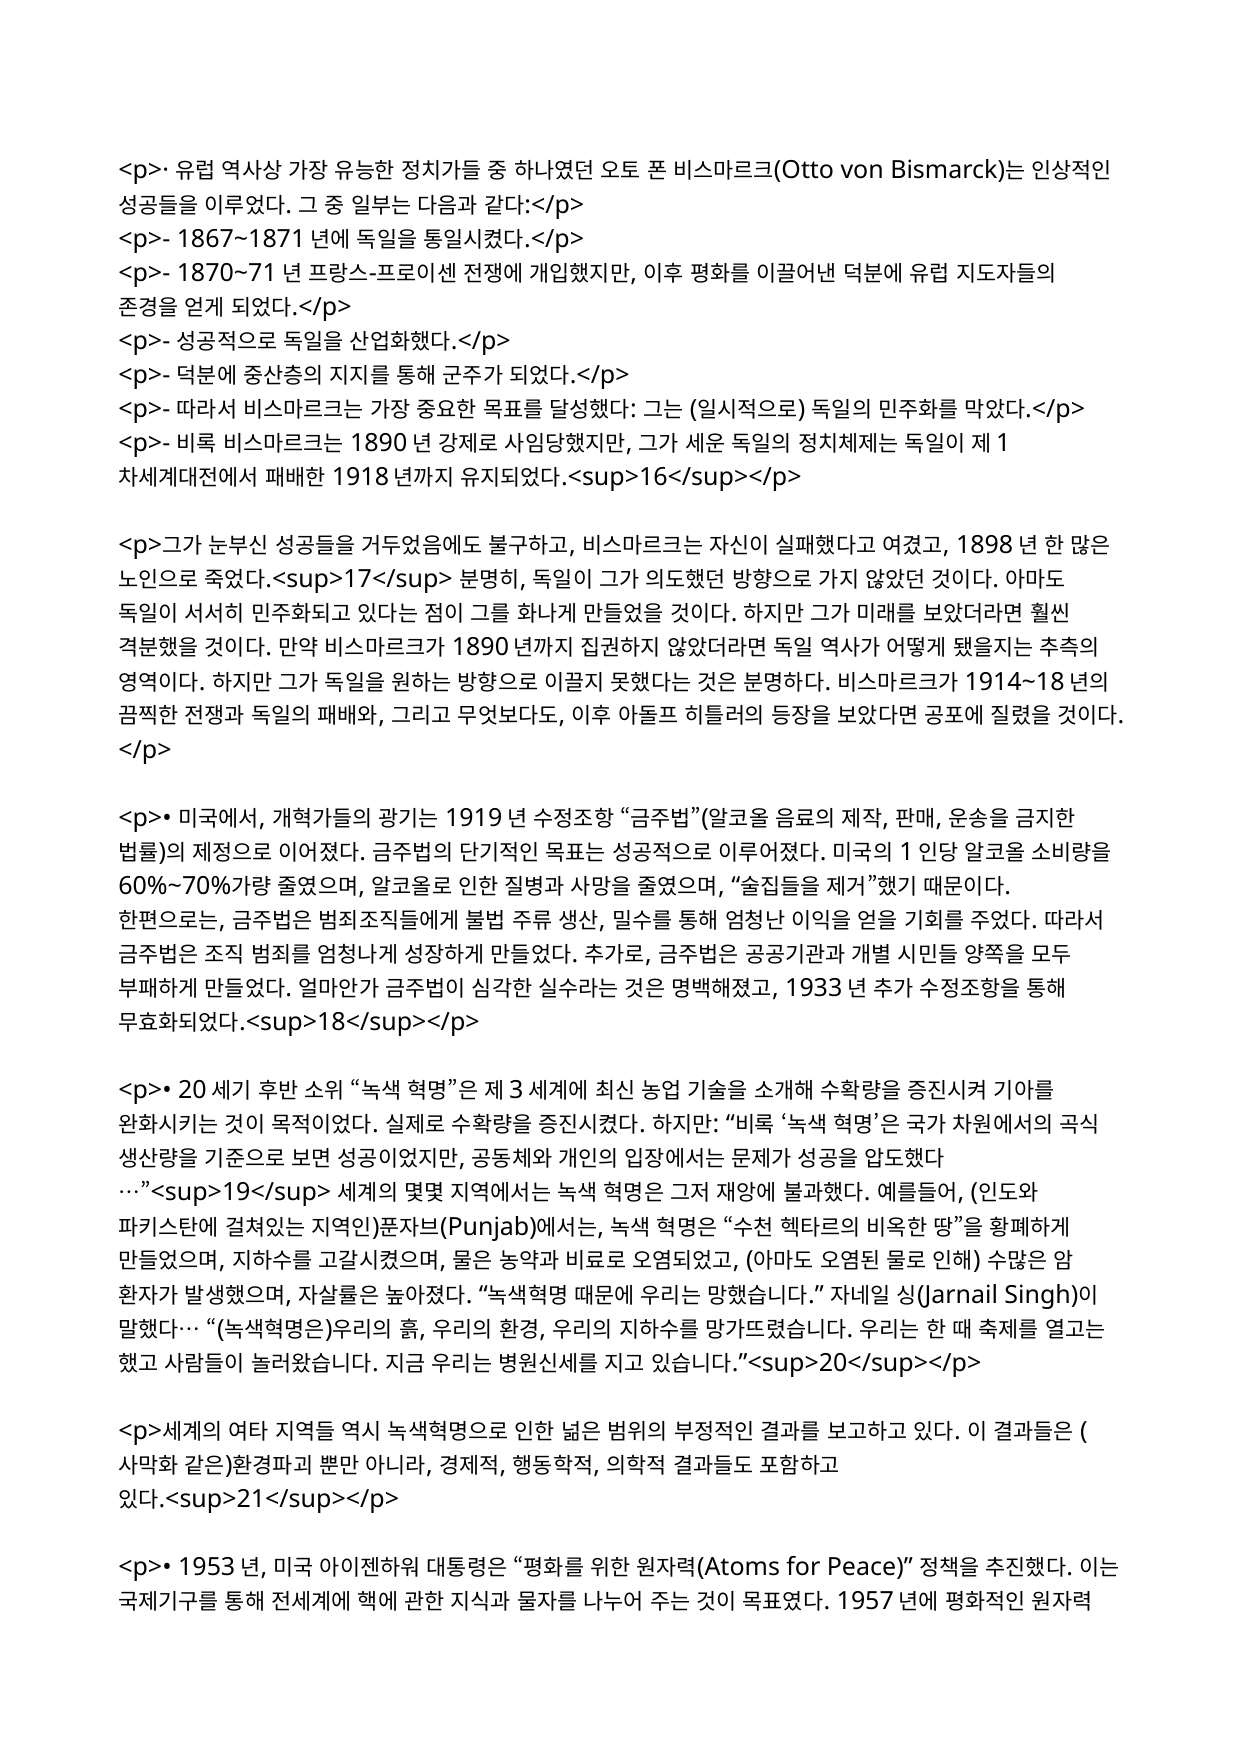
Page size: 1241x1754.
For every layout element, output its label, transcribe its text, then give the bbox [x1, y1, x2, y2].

text <p>- 따라서 비스마르크는 가장 중요한 목표를 달성했다: 그는 (일시적으로) 독일의 민주화를 막았다.</p> [118, 391, 1122, 425]
text <p>세계의 여타 지역들 역시 녹색혁명으로 인한 넒은 범위의 부정적인 결과를 보고하고 있다. 이 결과들은 (사막화 같은)환경파괴 뿐만 아니라, 경제적, 행동학적, 의학적 결과들도 포함하고 있다.<sup>21</sup></p> [118, 1412, 1122, 1515]
text <p>• 1953년, 미국 아이젠하워 대통령은 “평화를 위한 원자력(Atoms for Peace)” 정책을 추진했다. 이는 국제기구를 통해 전세계에 핵에 관한 지식과 물자를 나누어 주는 것이 목표였다. 1957년에 평화적인 원자력 [118, 1549, 1122, 1617]
text <p>그가 눈부신 성공들을 거두었음에도 불구하고, 비스마르크는 자신이 실패했다고 여겼고, 1898년 한 많은 노인으로 죽었다.<sup>17</sup> 분명히, 독일이 그가 의도했던 방향으로 가지 않았던 것이다. 아마도 독일이 서서히 민주화되고 있다는 점이 그를 화나게 만들었을 것이다. 하지만 그가 미래를 보았더라면 훨씬 격분했을 것이다. 만약 비스마르크가 1890년까지 집권하지 않았더라면 독일 역사가 어떻게 됐을지는 추측의 영역이다. 하지만 그가 독일을 원하는 방향으로 이끌지 못했다는 것은 분명하다. 비스마르크가 1914~18년의 끔찍한 전쟁과 독일의 패배와, 그리고 무엇보다도, 이후 아돌프 히틀러의 등장을 보았다면 공포에 질렸을 것이다.</p> [118, 527, 1122, 765]
text <p>• 미국에서, 개혁가들의 광기는 1919년 수정조항 “금주법”(알코올 음료의 제작, 판매, 운송을 금지한 법률)의 제정으로 이어졌다. 금주법의 단기적인 목표는 성공적으로 이루어졌다. 미국의 1인당 알코올 소비량을 60%~70%가량 줄였으며, 알코올로 인한 질병과 사망을 줄였으며, “술집들을 제거”했기 때문이다. 한편으로는, 금주법은 범죄조직들에게 불법 주류 생산, 밀수를 통해 엄청난 이익을 얻을 기회를 주었다. 따라서 금주법은 조직 범죄를 엄청나게 성장하게 만들었다. 추가로, 금주법은 공공기관과 개별 시민들 양쪽을 모두 부패하게 만들었다. 얼마안가 금주법이 심각한 실수라는 것은 명백해졌고, 1933년 추가 수정조항을 통해 무효화되었다.<sup>18</sup></p> [118, 799, 1122, 1038]
text <p>- 1867~1871년에 독일을 통일시켰다.</p> [118, 220, 1122, 254]
text <p>- 비록 비스마르크는 1890년 강제로 사임당했지만, 그가 세운 독일의 정치체제는 독일이 제1차세계대전에서 패배한 1918년까지 유지되었다.<sup>16</sup></p> [118, 425, 1122, 493]
text <p>· 유럽 역사상 가장 유능한 정치가들 중 하나였던 오토 폰 비스마르크(Otto von Bismarck)는 인상적인 성공들을 이루었다. 그 중 일부는 다음과 같다:</p> [118, 152, 1122, 220]
text <p>- 1870~71년 프랑스-프로이센 전쟁에 개입했지만, 이후 평화를 이끌어낸 덕분에 유럽 지도자들의 존경을 얻게 되었다.</p> [118, 254, 1122, 322]
text <p>- 덕분에 중산층의 지지를 통해 군주가 되었다.</p> [118, 357, 1122, 391]
text <p>- 성공적으로 독일을 산업화했다.</p> [118, 322, 1122, 357]
text <p>• 20세기 후반 소위 “녹색 혁명”은 제3세계에 최신 농업 기술을 소개해 수확량을 증진시켜 기아를 완화시키는 것이 목적이었다. 실제로 수확량을 증진시켰다. 하지만: “비록 ‘녹색 혁명’은 국가 차원에서의 곡식 생산량을 기준으로 보면 성공이었지만, 공동체와 개인의 입장에서는 문제가 성공을 압도했다…”<sup>19</sup> 세계의 몇몇 지역에서는 녹색 혁명은 그저 재앙에 불과했다. 예를들어, (인도와 파키스탄에 걸쳐있는 지역인)푼자브(Punjab)에서는, 녹색 혁명은 “수천 헥타르의 비옥한 땅”을 황폐하게 만들었으며, 지하수를 고갈시켰으며, 물은 농약과 비료로 오염되었고, (아마도 오염된 물로 인해) 수많은 암 환자가 발생했으며, 자살률은 높아졌다. “녹색혁명 때문에 우리는 망했습니다.” 자네일 싱(Jarnail Singh)이 말했다… “(녹색혁명은)우리의 흙, 우리의 환경, 우리의 지하수를 망가뜨렸습니다. 우리는 한 때 축제를 열고는 했고 사람들이 놀러왔습니다. 지금 우리는 병원신세를 지고 있습니다.”<sup>20</sup></p> [118, 1072, 1122, 1378]
